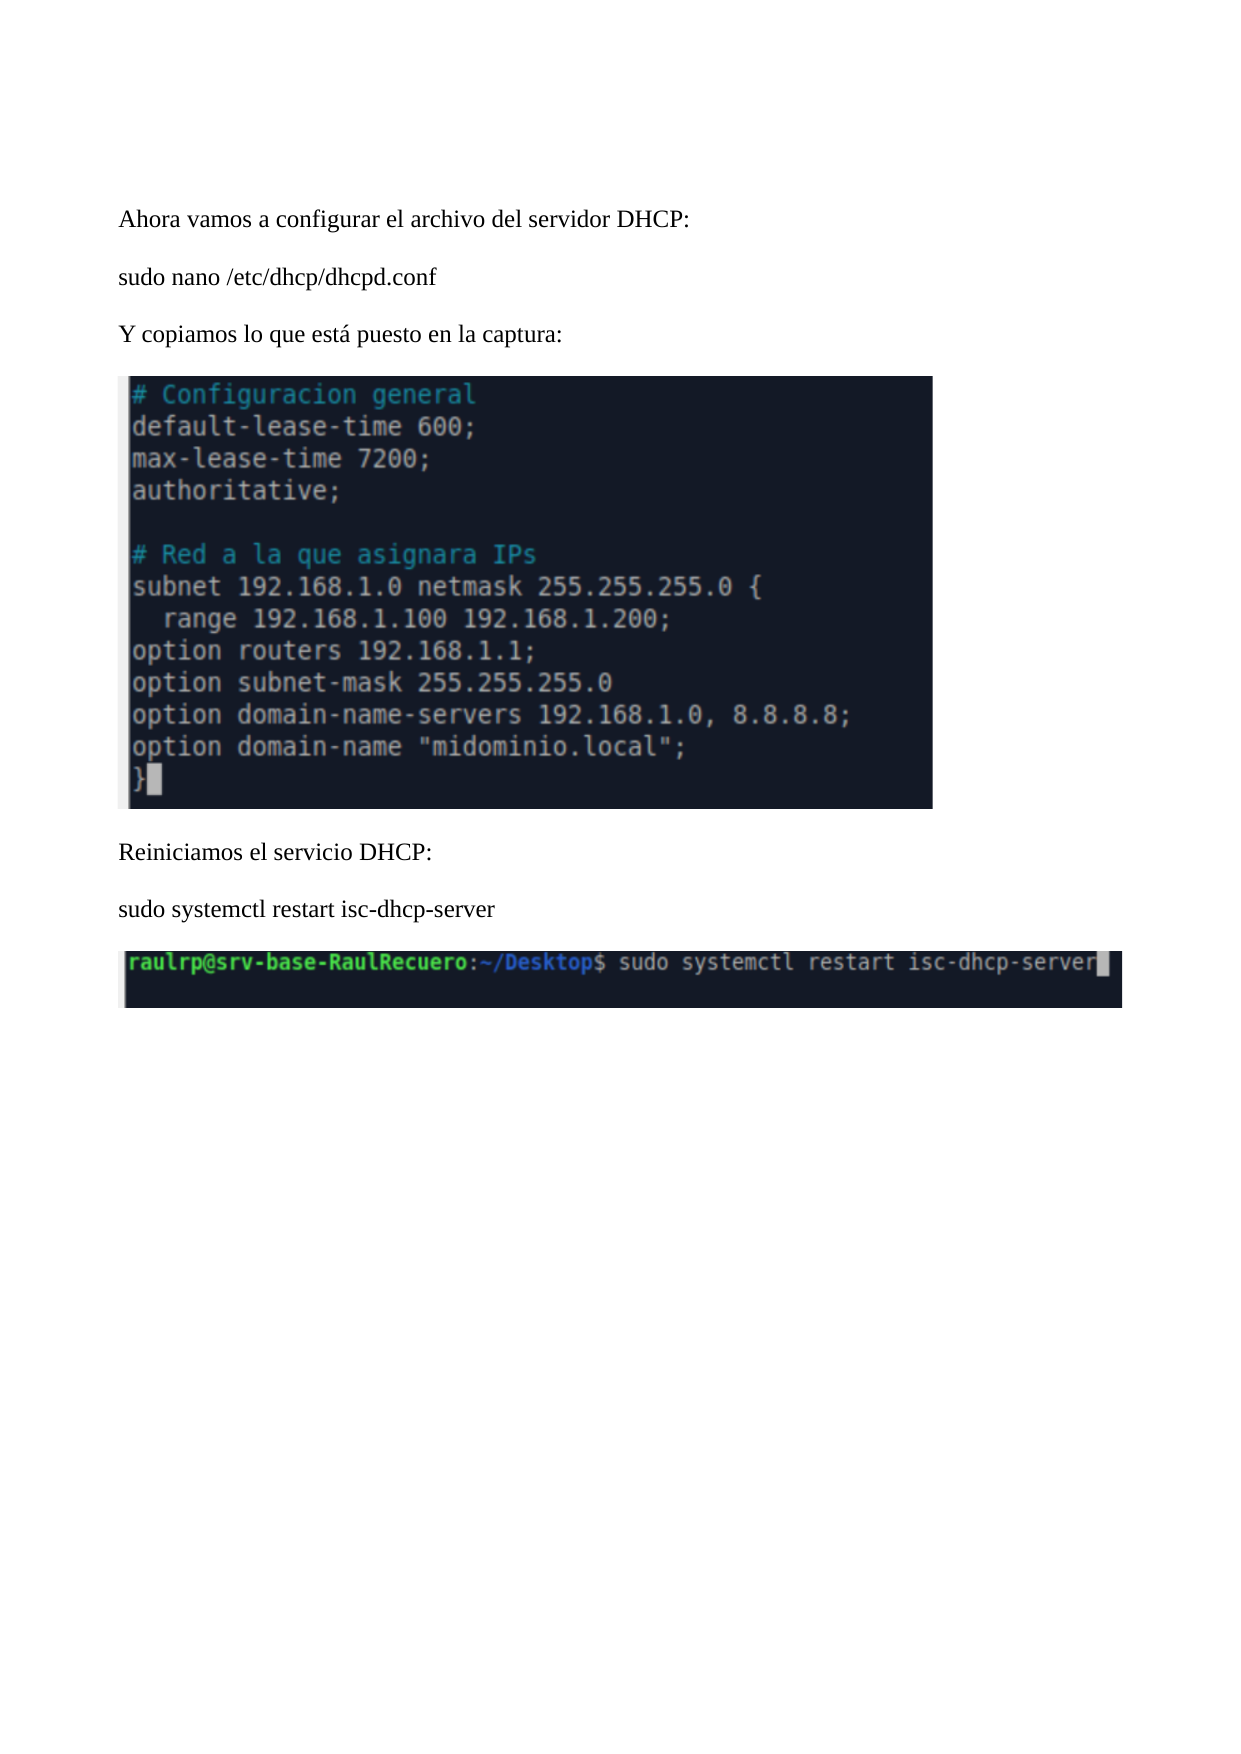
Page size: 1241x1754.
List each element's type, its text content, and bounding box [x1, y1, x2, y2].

picture [118, 951, 1123, 1008]
text sudo systemctl restart isc-dhcp-server [118, 894, 1122, 923]
text Ahora vamos a configurar el archivo del servidor DHCP: [118, 204, 1122, 233]
text sudo nano /etc/dhcp/dhcpd.conf [118, 262, 1122, 291]
picture [117, 376, 933, 809]
text Reiniciamos el servicio DHCP: [118, 837, 1122, 866]
text Y copiamos lo que está puesto en la captura: [118, 319, 1122, 348]
